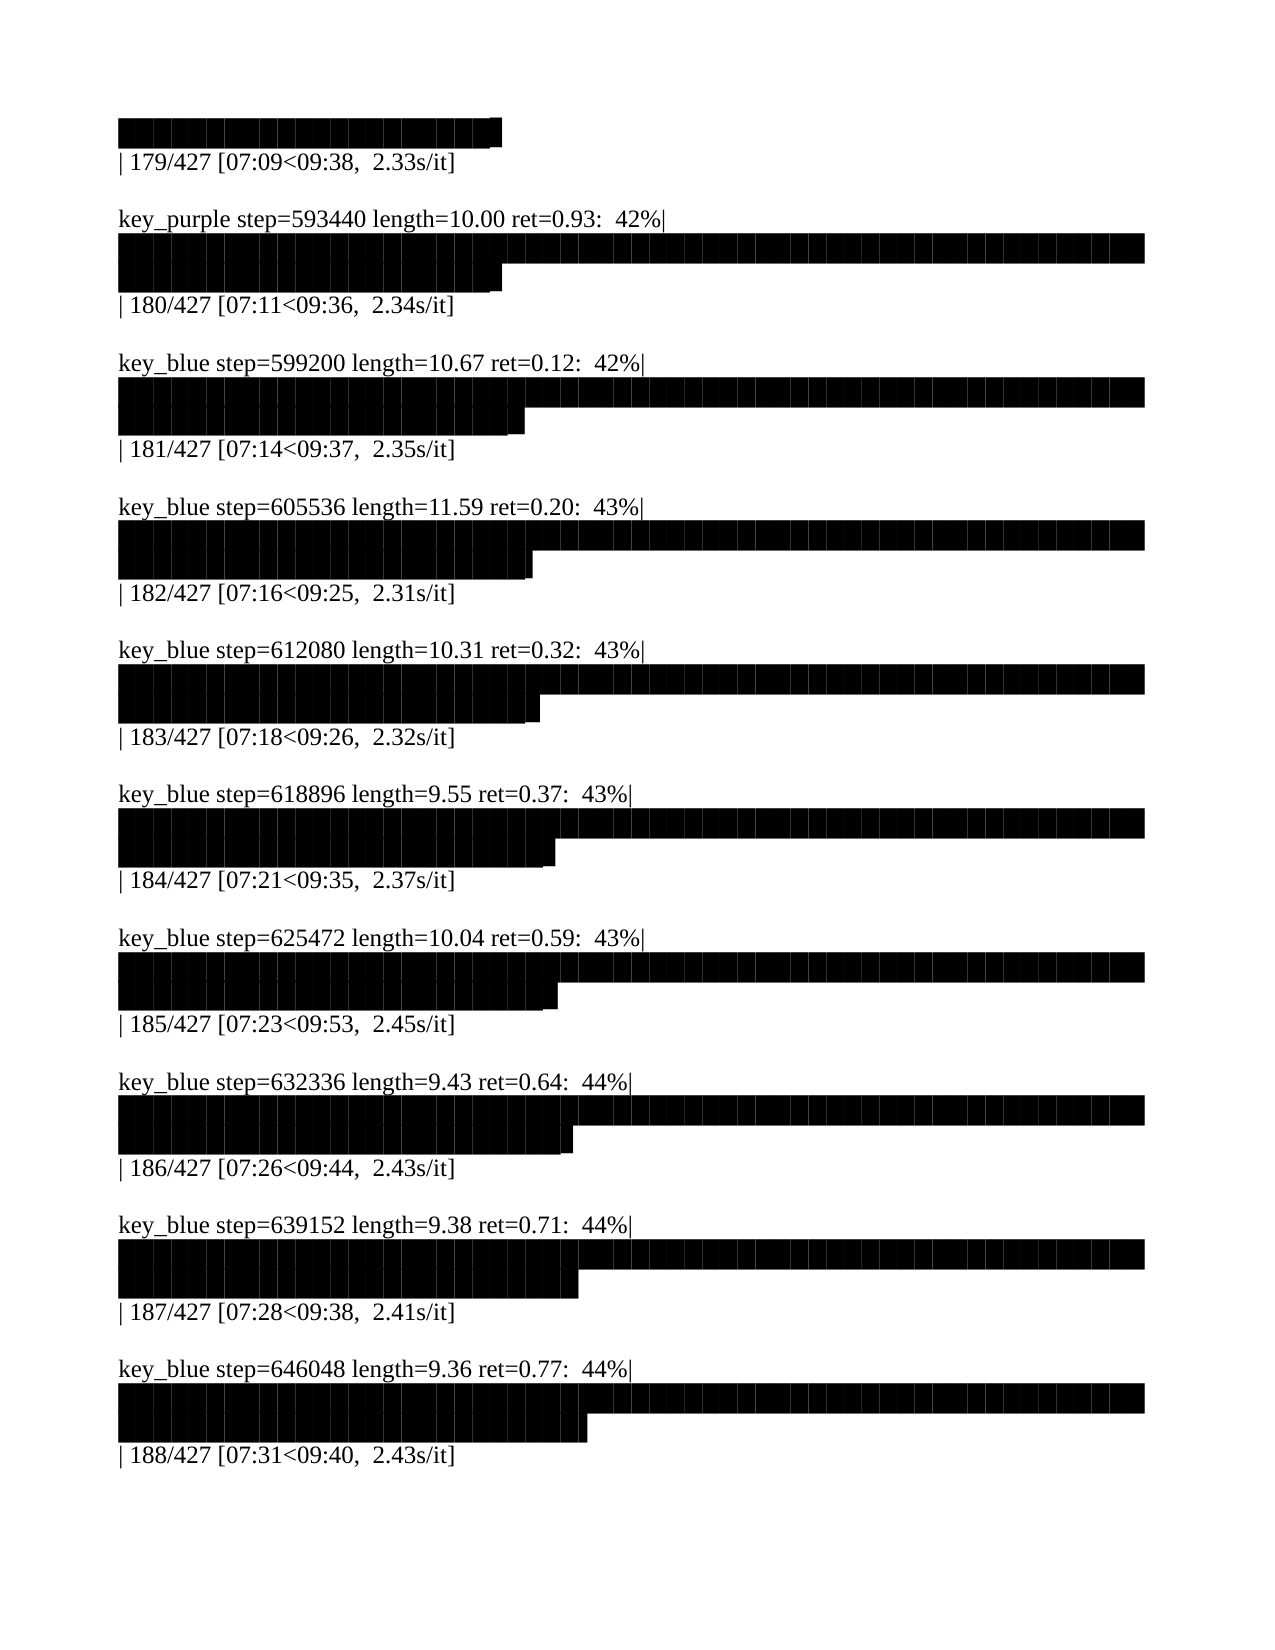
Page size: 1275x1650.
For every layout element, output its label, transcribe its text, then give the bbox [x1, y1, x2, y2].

text key_purple step=593440 length=10.00 ret=0.93: 42%|███████████████████████████████████████████████████████████████████████████████▋ | 180/427 [07:11<09:36, 2.34s/it] [118, 204, 1157, 319]
text key_blue step=646048 length=9.36 ret=0.77: 44%|████████████████████████████████████████████████████████████████████████████████████▌ | 188/427 [07:31<09:40, 2.43s/it] [118, 1354, 1157, 1469]
text key_blue step=639152 length=9.38 ret=0.71: 44%|████████████████████████████████████████████████████████████████████████████████████ | 187/427 [07:28<09:38, 2.41s/it] [118, 1211, 1157, 1326]
text █████████████████████▋ | 179/427 [07:09<09:38, 2.33s/it] [118, 118, 1157, 176]
text key_blue step=612080 length=10.31 ret=0.32: 43%|█████████████████████████████████████████████████████████████████████████████████▊ | 183/427 [07:18<09:26, 2.32s/it] [118, 636, 1157, 751]
text key_blue step=618896 length=9.55 ret=0.37: 43%|██████████████████████████████████████████████████████████████████████████████████▋ | 184/427 [07:21<09:35, 2.37s/it] [118, 779, 1157, 894]
text key_blue step=599200 length=10.67 ret=0.12: 42%|████████████████████████████████████████████████████████████████████████████████▉ | 181/427 [07:14<09:37, 2.35s/it] [118, 348, 1157, 463]
text key_blue step=632336 length=9.43 ret=0.64: 44%|███████████████████████████████████████████████████████████████████████████████████▋ | 186/427 [07:26<09:44, 2.43s/it] [118, 1067, 1157, 1182]
text key_blue step=605536 length=11.59 ret=0.20: 43%|█████████████████████████████████████████████████████████████████████████████████▍ | 182/427 [07:16<09:25, 2.31s/it] [118, 492, 1157, 607]
text key_blue step=625472 length=10.04 ret=0.59: 43%|██████████████████████████████████████████████████████████████████████████████████▊ | 185/427 [07:23<09:53, 2.45s/it] [118, 923, 1157, 1038]
